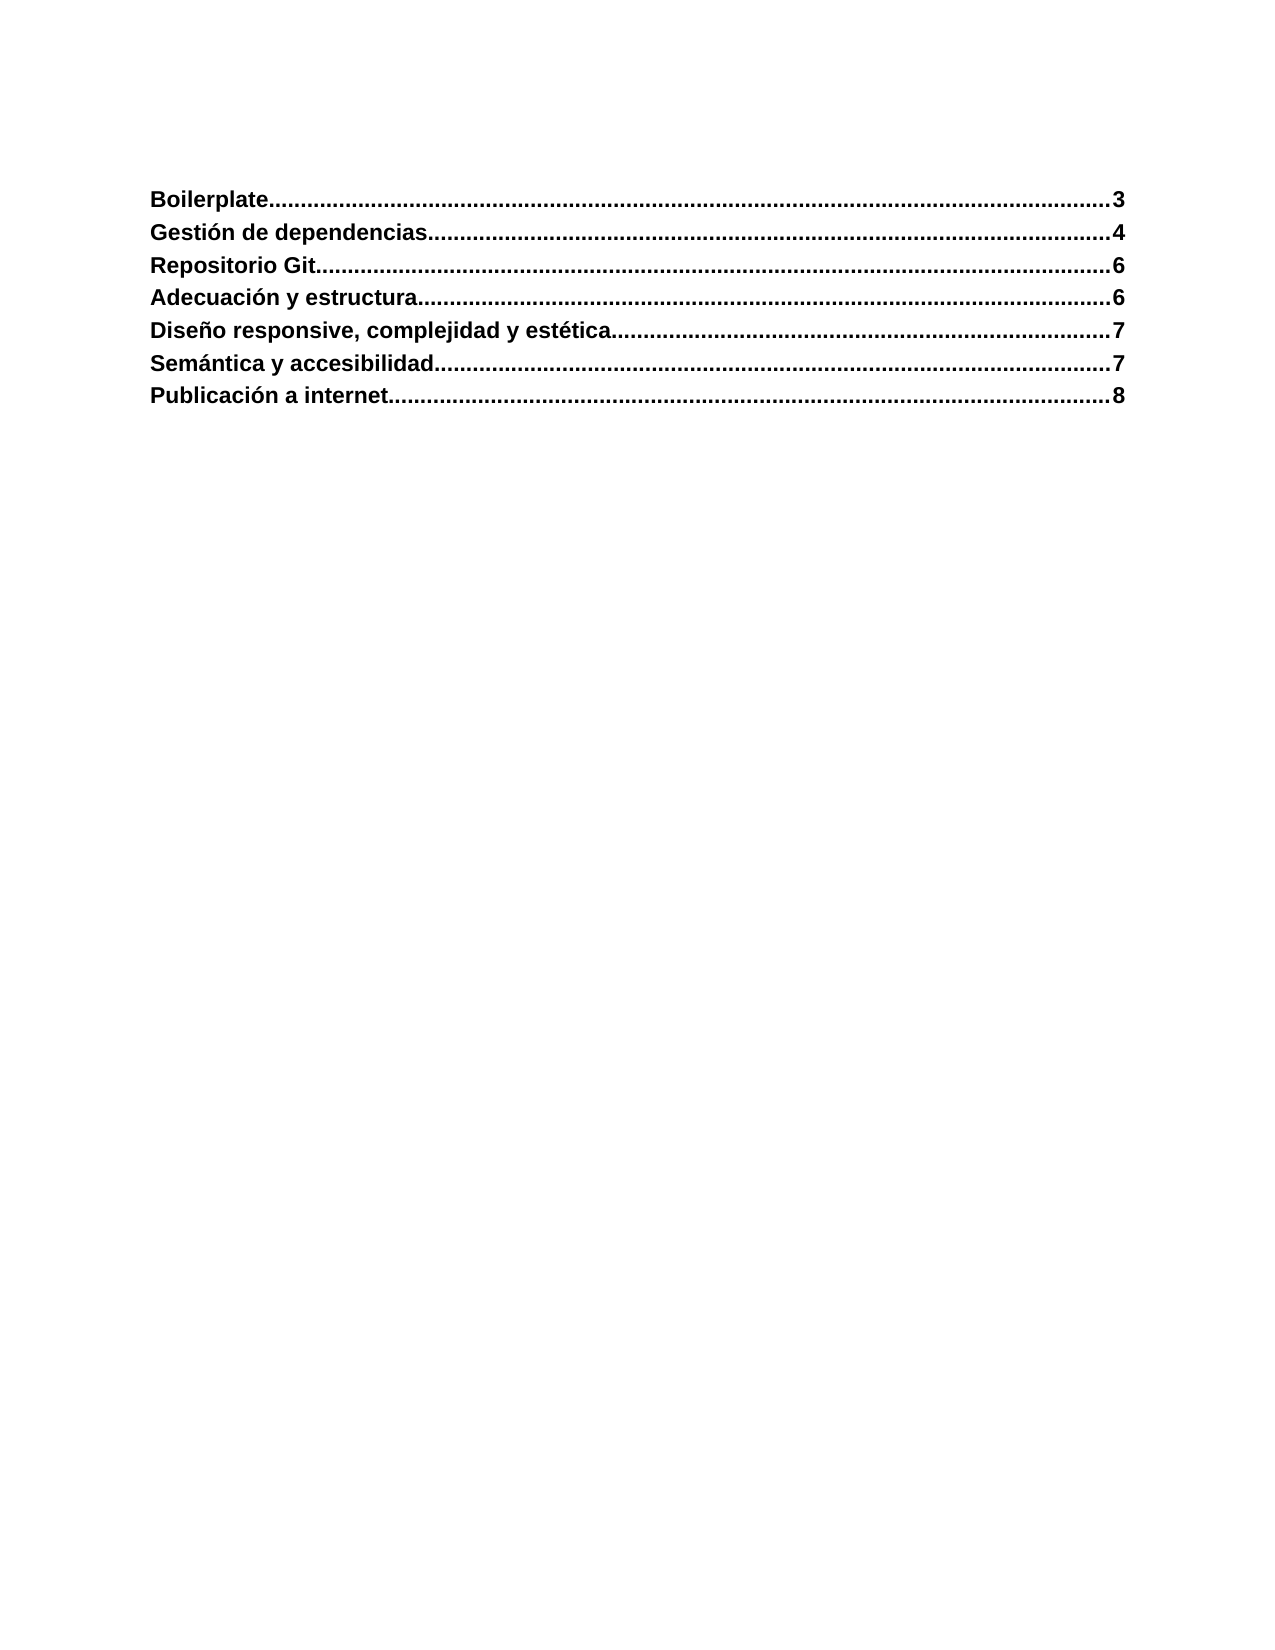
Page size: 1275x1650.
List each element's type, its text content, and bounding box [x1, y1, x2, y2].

text Gestión de dependencias 4 [150, 219, 1125, 245]
text Repositorio Git 6 [150, 252, 1125, 278]
text Adecuación y estructura 6 [150, 284, 1125, 311]
text Publicación a internet 8 [150, 382, 1125, 408]
text Diseño responsive, complejidad y estética 7 [150, 317, 1125, 343]
text Boilerplate 3 [150, 186, 1125, 213]
text Semántica y accesibilidad 7 [150, 349, 1125, 376]
